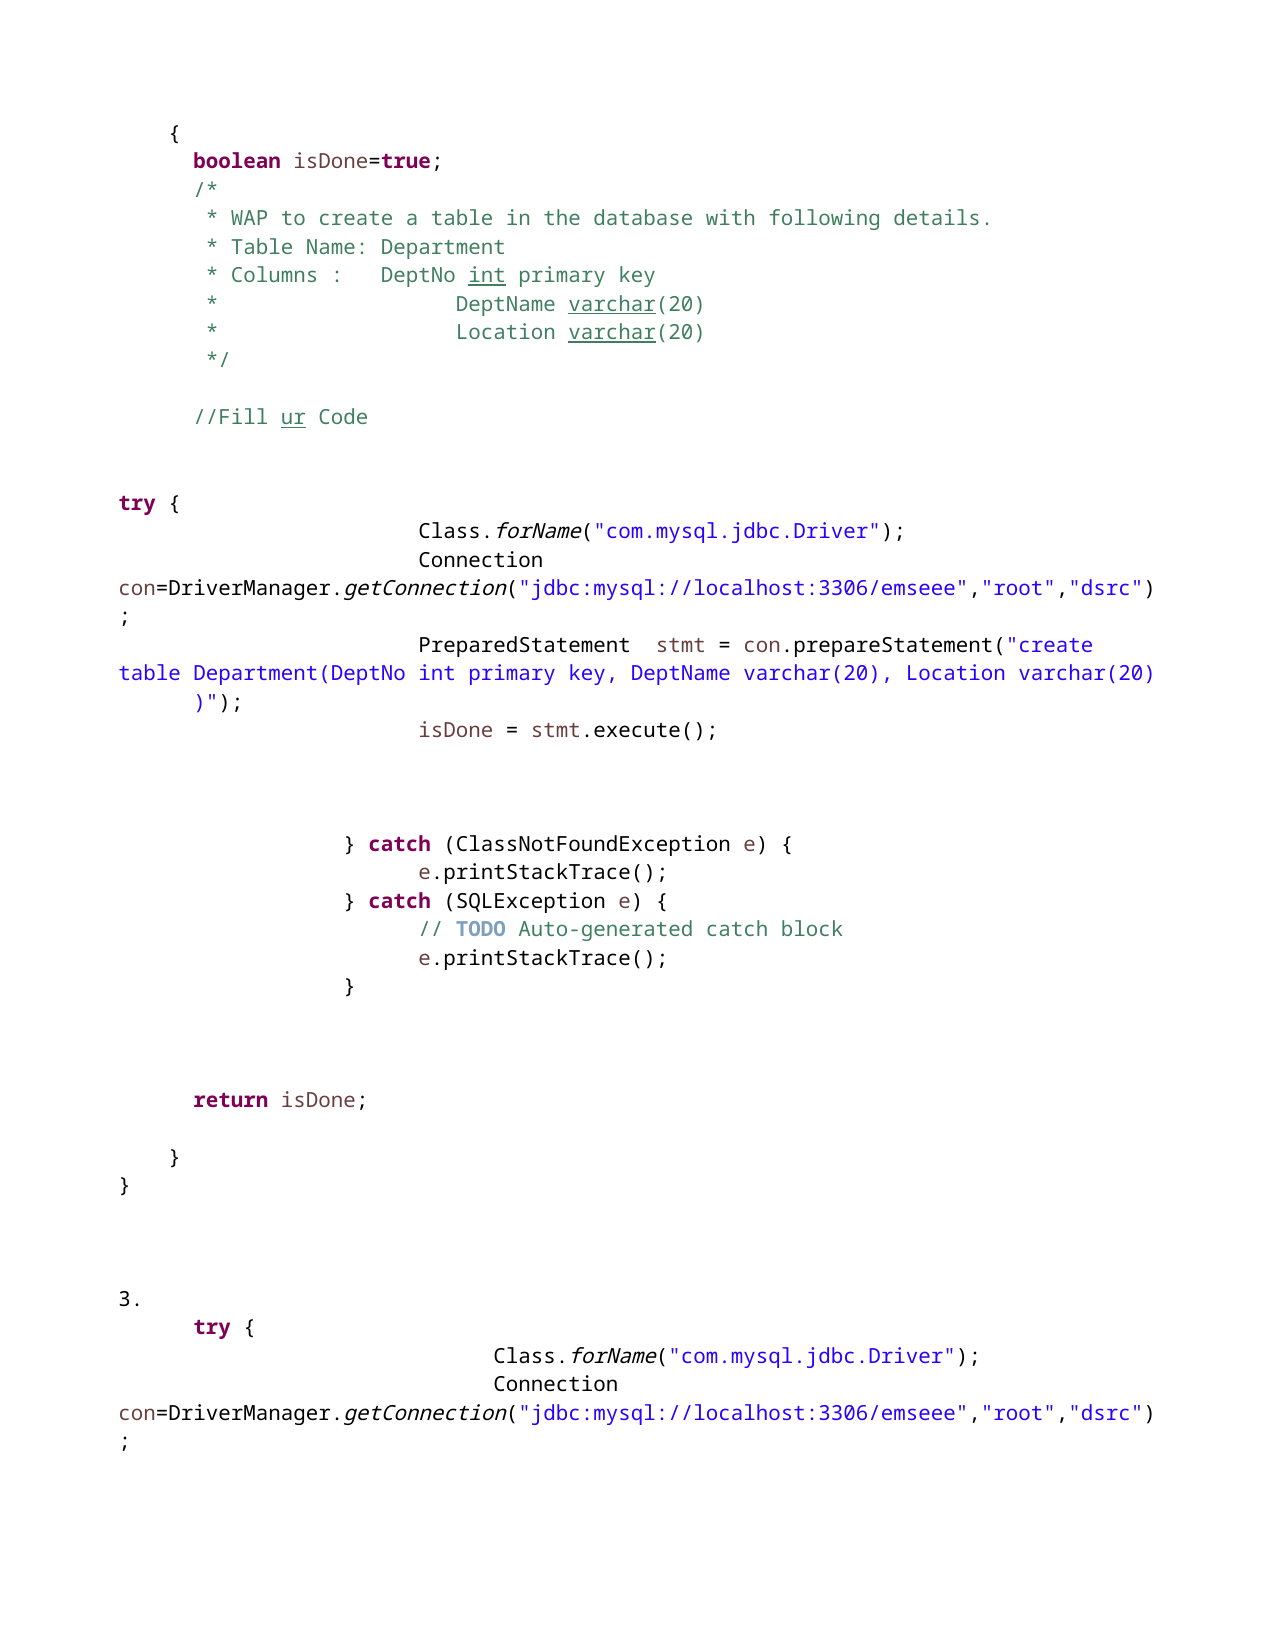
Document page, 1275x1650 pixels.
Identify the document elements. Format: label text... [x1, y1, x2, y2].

text 3. [118, 1284, 1157, 1312]
text e.printStackTrace(); [118, 943, 1157, 971]
text } catch (SQLException e) { [118, 886, 1157, 914]
text boolean isDone=true; [118, 147, 1157, 175]
text } catch (ClassNotFoundException e) { [118, 829, 1157, 857]
text PreparedStatement stmt = con.prepareStatement("create table Department(DeptNo int primary key, DeptName varchar(20), Location varchar(20) )"); [118, 630, 1157, 715]
text } [118, 1170, 1157, 1199]
text Class.forName("com.mysql.jdbc.Driver"); [118, 516, 1157, 545]
text */ [118, 346, 1157, 374]
text * WAP to create a table in the database with following details. [118, 203, 1157, 232]
text * Location varchar(20) [118, 317, 1157, 346]
text * Columns : DeptNo int primary key [118, 260, 1157, 289]
text * DeptName varchar(20) [118, 289, 1157, 317]
text return isDone; [118, 1085, 1157, 1113]
text } [118, 1142, 1157, 1170]
text isDone = stmt.execute(); [118, 715, 1157, 744]
text try { [118, 1312, 1157, 1341]
text Connection con=DriverManager.getConnection("jdbc:mysql://localhost:3306/emseee","root","dsrc"); [118, 1369, 1157, 1455]
text try { [118, 488, 1157, 516]
text // TODO Auto-generated catch block [118, 914, 1157, 943]
text Connection con=DriverManager.getConnection("jdbc:mysql://localhost:3306/emseee","root","dsrc"); [118, 545, 1157, 630]
text Class.forName("com.mysql.jdbc.Driver"); [118, 1341, 1157, 1369]
text * Table Name: Department [118, 232, 1157, 260]
text } [118, 971, 1157, 1000]
text //Fill ur Code [118, 402, 1157, 431]
text e.printStackTrace(); [118, 857, 1157, 886]
text /* [118, 175, 1157, 203]
text { [118, 118, 1157, 147]
